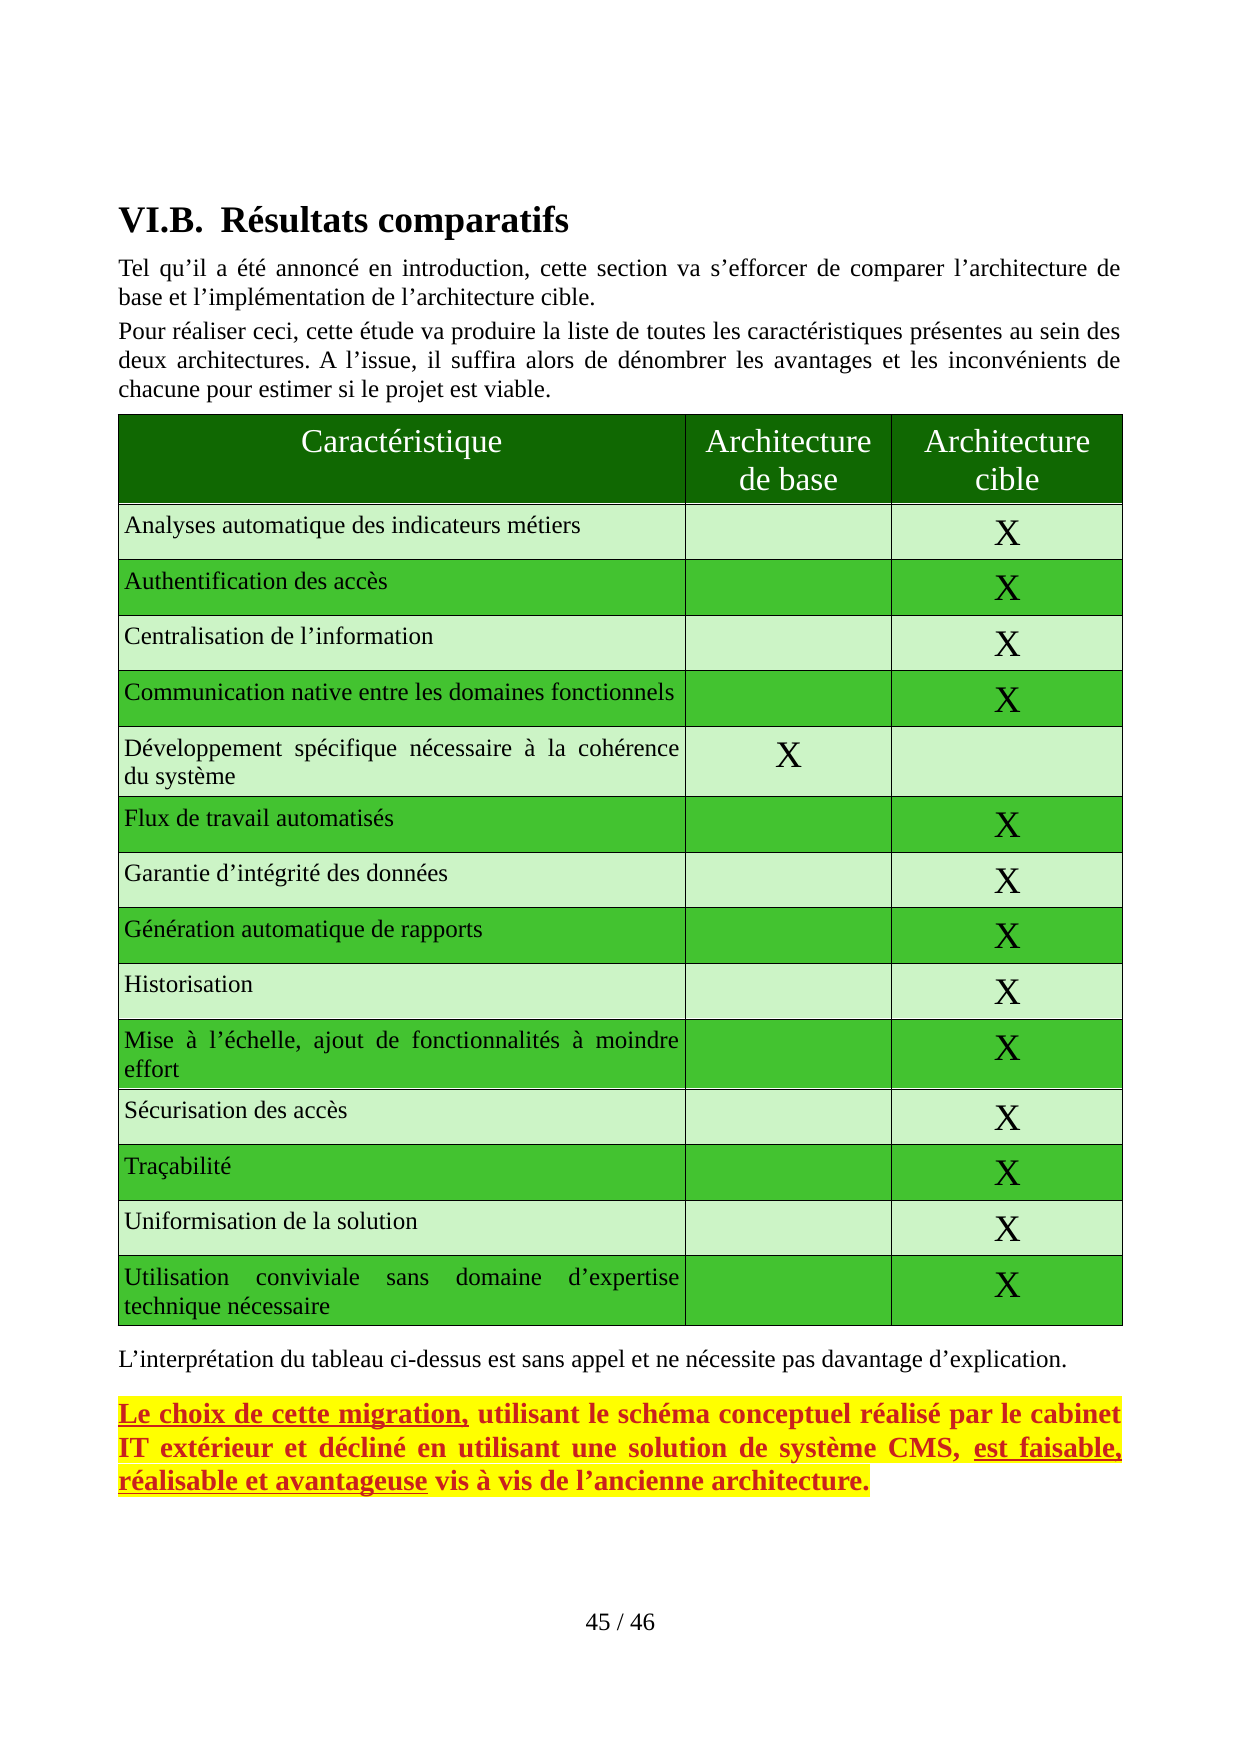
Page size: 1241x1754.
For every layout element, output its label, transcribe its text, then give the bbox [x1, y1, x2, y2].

table_cell [686, 560, 891, 615]
table_cell X [892, 505, 1122, 559]
table_cell X [892, 1201, 1122, 1255]
table_cell Historisation [119, 964, 685, 1018]
table_cell Génération automatique de rapports [119, 908, 685, 963]
table_cell X [892, 797, 1122, 852]
table_cell [686, 853, 891, 907]
table_header Architecture de base [686, 415, 891, 503]
table_cell X [892, 908, 1122, 963]
table_cell [686, 1090, 891, 1144]
table_cell Uniformisation de la solution [119, 1201, 685, 1255]
table_header Caractéristique [119, 415, 685, 503]
text Tel qu’il a été annoncé en introduction, cette section va s’efforcer de comparer l’architecture de base et l’implémentation de l’architecture cible. [118, 253, 1122, 310]
table_cell X [892, 1145, 1122, 1200]
text Le choix de cette migration, utilisant le schéma conceptuel réalisé par le cabinet IT extérieur et décliné en utilisant une solution de système CMS, est faisable, réalisable et avantageuse vis à vis de l’ancienne architecture. [118, 1396, 1122, 1497]
table_cell X [892, 560, 1122, 615]
table_cell X [892, 616, 1122, 670]
table_cell Sécurisation des accès [119, 1090, 685, 1144]
table_cell [686, 1020, 891, 1088]
table_cell Flux de travail automatisés [119, 797, 685, 852]
table_header Architecture cible [892, 415, 1122, 503]
table_cell [686, 1201, 891, 1255]
table_cell [892, 727, 1122, 796]
table_cell Communication native entre les domaines fonctionnels [119, 671, 685, 726]
table_cell X [686, 727, 891, 796]
table_cell X [892, 1020, 1122, 1088]
text L’interprétation du tableau ci-dessus est sans appel et ne nécessite pas davantage d’explication. [118, 1344, 1122, 1373]
subtitle Résultats comparatifs [118, 197, 1122, 240]
table_cell [686, 797, 891, 852]
table_cell Traçabilité [119, 1145, 685, 1200]
text Pour réaliser ceci, cette étude va produire la liste de toutes les caractéristiques présentes au sein des deux architectures. A l’issue, il suffira alors de dénombrer les avantages et les inconvénients de chacune pour estimer si le projet est viable. [118, 316, 1122, 402]
table_cell [686, 671, 891, 726]
table_cell X [892, 1256, 1122, 1325]
table_cell [686, 616, 891, 670]
table_cell X [892, 964, 1122, 1018]
table_cell X [892, 671, 1122, 726]
table_cell X [892, 1090, 1122, 1144]
table_cell Authentification des accès [119, 560, 685, 615]
table_cell Garantie d’intégrité des données [119, 853, 685, 907]
table_cell Développement spécifique nécessaire à la cohérence du système [119, 727, 685, 796]
table_cell [686, 964, 891, 1018]
table_cell Utilisation conviviale sans domaine d’expertise technique nécessaire [119, 1256, 685, 1325]
table_cell [686, 1256, 891, 1325]
table_cell [686, 505, 891, 559]
table_cell X [892, 853, 1122, 907]
table_cell Centralisation de l’information [119, 616, 685, 670]
table_cell [686, 1145, 891, 1200]
table_cell [686, 908, 891, 963]
table_cell Mise à l’échelle, ajout de fonctionnalités à moindre effort [119, 1020, 685, 1088]
table_cell Analyses automatique des indicateurs métiers [119, 505, 685, 559]
